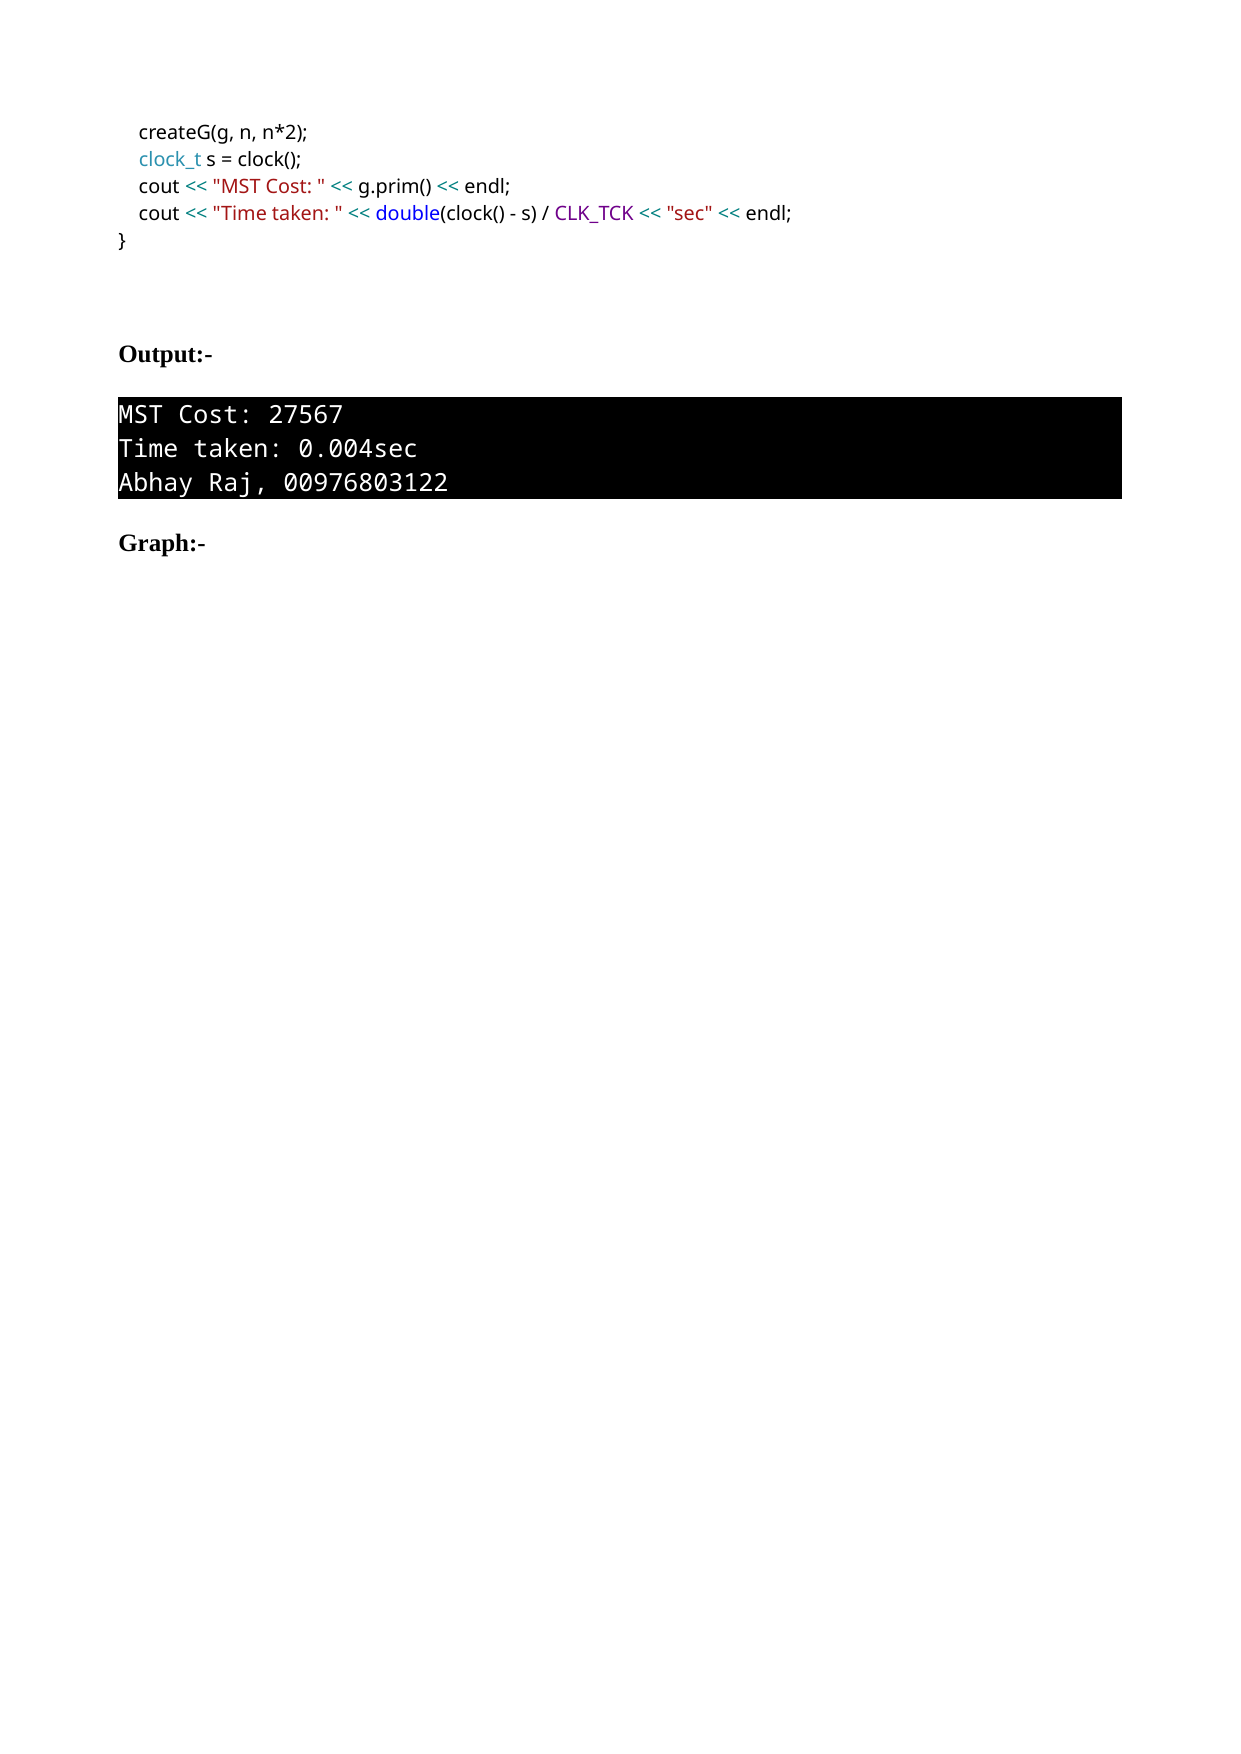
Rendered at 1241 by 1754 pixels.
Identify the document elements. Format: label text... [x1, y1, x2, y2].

text cout << "MST Cost: " << g.prim() << endl; [118, 172, 1122, 199]
text } [118, 226, 1122, 253]
text Abhay Raj, 00976803122 [118, 465, 1122, 499]
text createG(g, n, n*2); [118, 118, 1122, 145]
text cout << "Time taken: " << double(clock() - s) / CLK_TCK << "sec" << endl; [118, 199, 1122, 226]
text Time taken: 0.004sec [118, 431, 1122, 465]
text MST Cost: 27567 [118, 397, 1122, 431]
text Graph:- [118, 528, 1122, 556]
text Output:- [118, 339, 1122, 368]
text clock_t s = clock(); [118, 145, 1122, 172]
